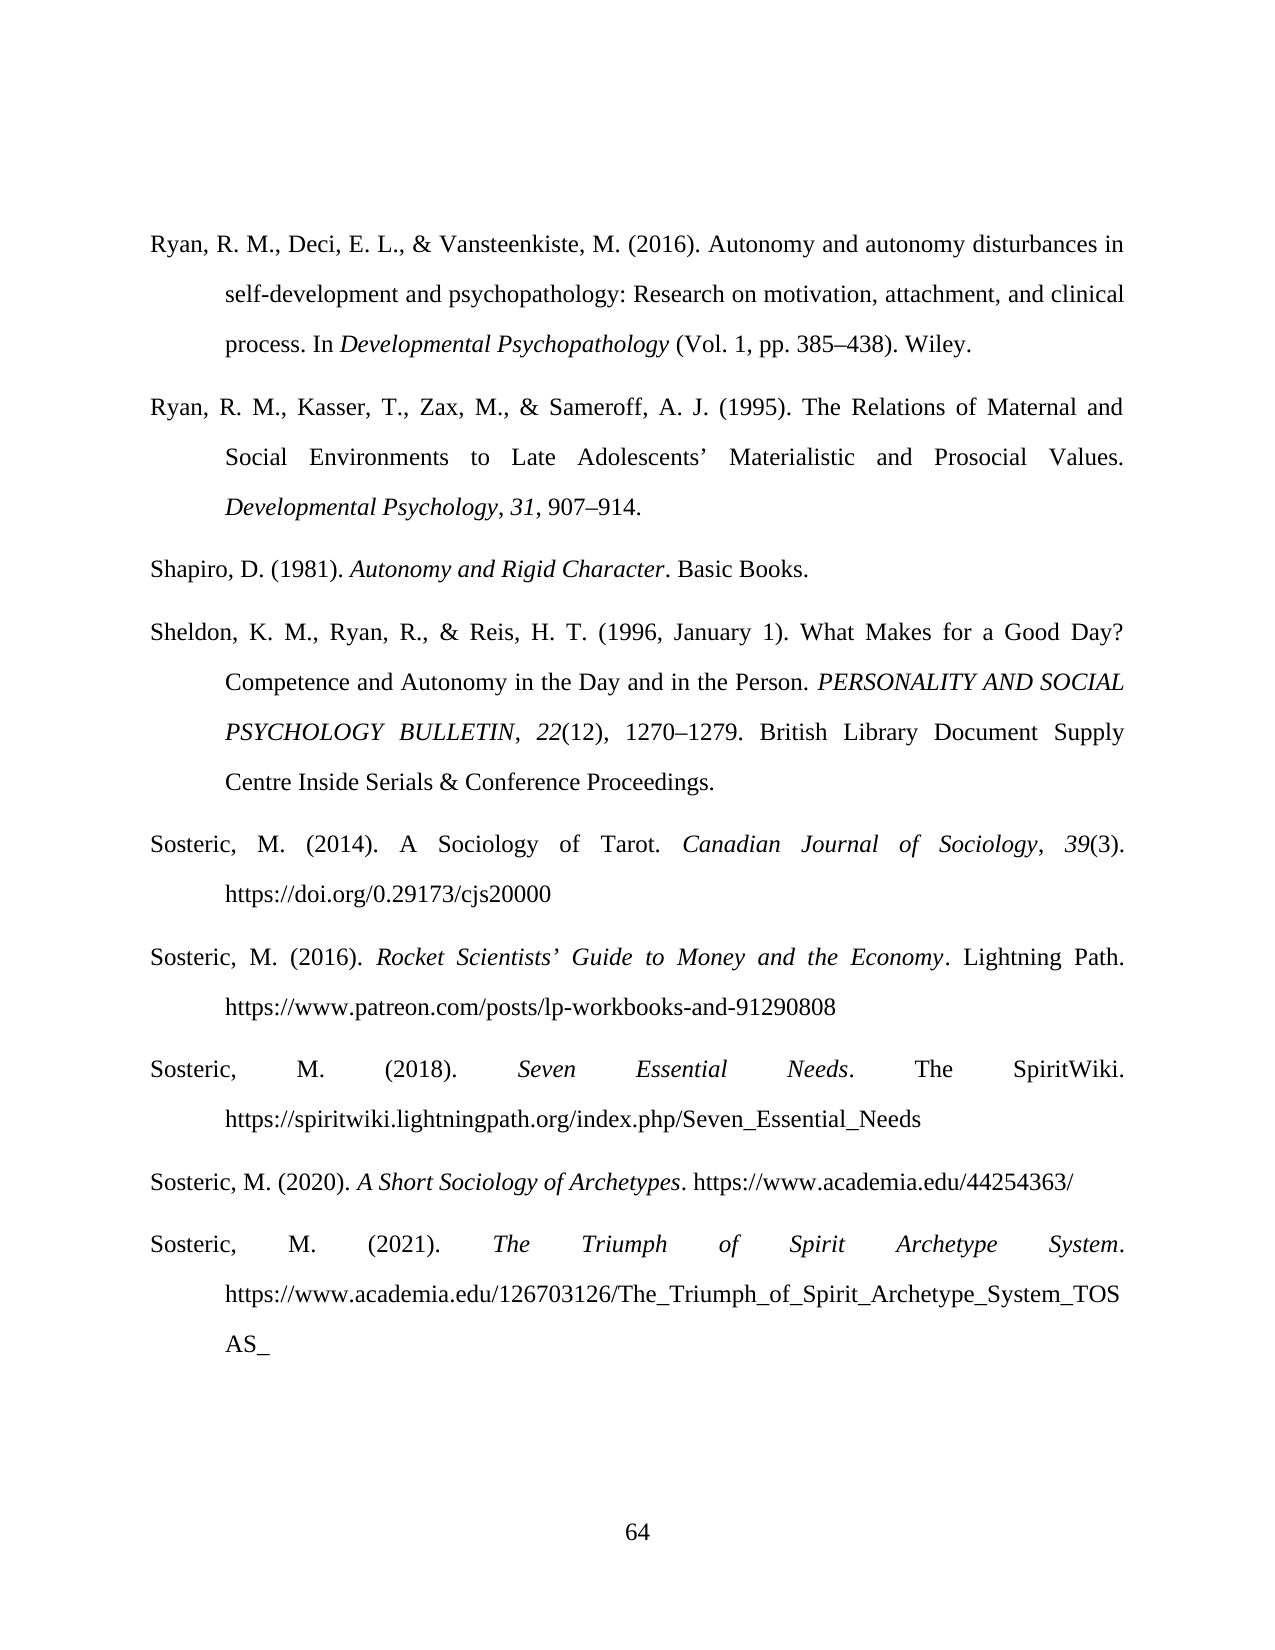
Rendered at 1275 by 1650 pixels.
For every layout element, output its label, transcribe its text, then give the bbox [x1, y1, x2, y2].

text Sosteric, M. (2014). A Sociology of Tarot. Canadian Journal of Sociology, 39(3). https://doi.org/0.29173/cjs20000 [150, 808, 1125, 908]
text Ryan, R. M., Kasser, T., Zax, M., & Sameroff, A. J. (1995). The Relations of Maternal and Social Environments to Late Adolescents’ Materialistic and Prosocial Values. Developmental Psychology, 31, 907–914. [150, 371, 1125, 521]
text Ryan, R. M., Deci, E. L., & Vansteenkiste, M. (2016). Autonomy and autonomy disturbances in self-development and psychopathology: Research on motivation, attachment, and clinical process. In Developmental Psychopathology (Vol. 1, pp. 385–438). Wiley. [150, 208, 1125, 358]
text Sosteric, M. (2020). A Short Sociology of Archetypes. https://www.academia.edu/44254363/ [150, 1146, 1125, 1196]
text Sosteric, M. (2021). The Triumph of Spirit Archetype System. https://www.academia.edu/126703126/The_Triumph_of_Spirit_Archetype_System_TOSAS_ [150, 1208, 1125, 1358]
text Sheldon, K. M., Ryan, R., & Reis, H. T. (1996, January 1). What Makes for a Good Day? Competence and Autonomy in the Day and in the Person. PERSONALITY AND SOCIAL PSYCHOLOGY BULLETIN, 22(12), 1270–1279. British Library Document Supply Centre Inside Serials & Conference Proceedings. [150, 596, 1125, 796]
text Sosteric, M. (2016). Rocket Scientists’ Guide to Money and the Economy. Lightning Path. https://www.patreon.com/posts/lp-workbooks-and-91290808 [150, 921, 1125, 1021]
text Sosteric, M. (2018). Seven Essential Needs. The SpiritWiki. https://spiritwiki.lightningpath.org/index.php/Seven_Essential_Needs [150, 1033, 1125, 1133]
text Shapiro, D. (1981). Autonomy and Rigid Character. Basic Books. [150, 533, 1125, 583]
